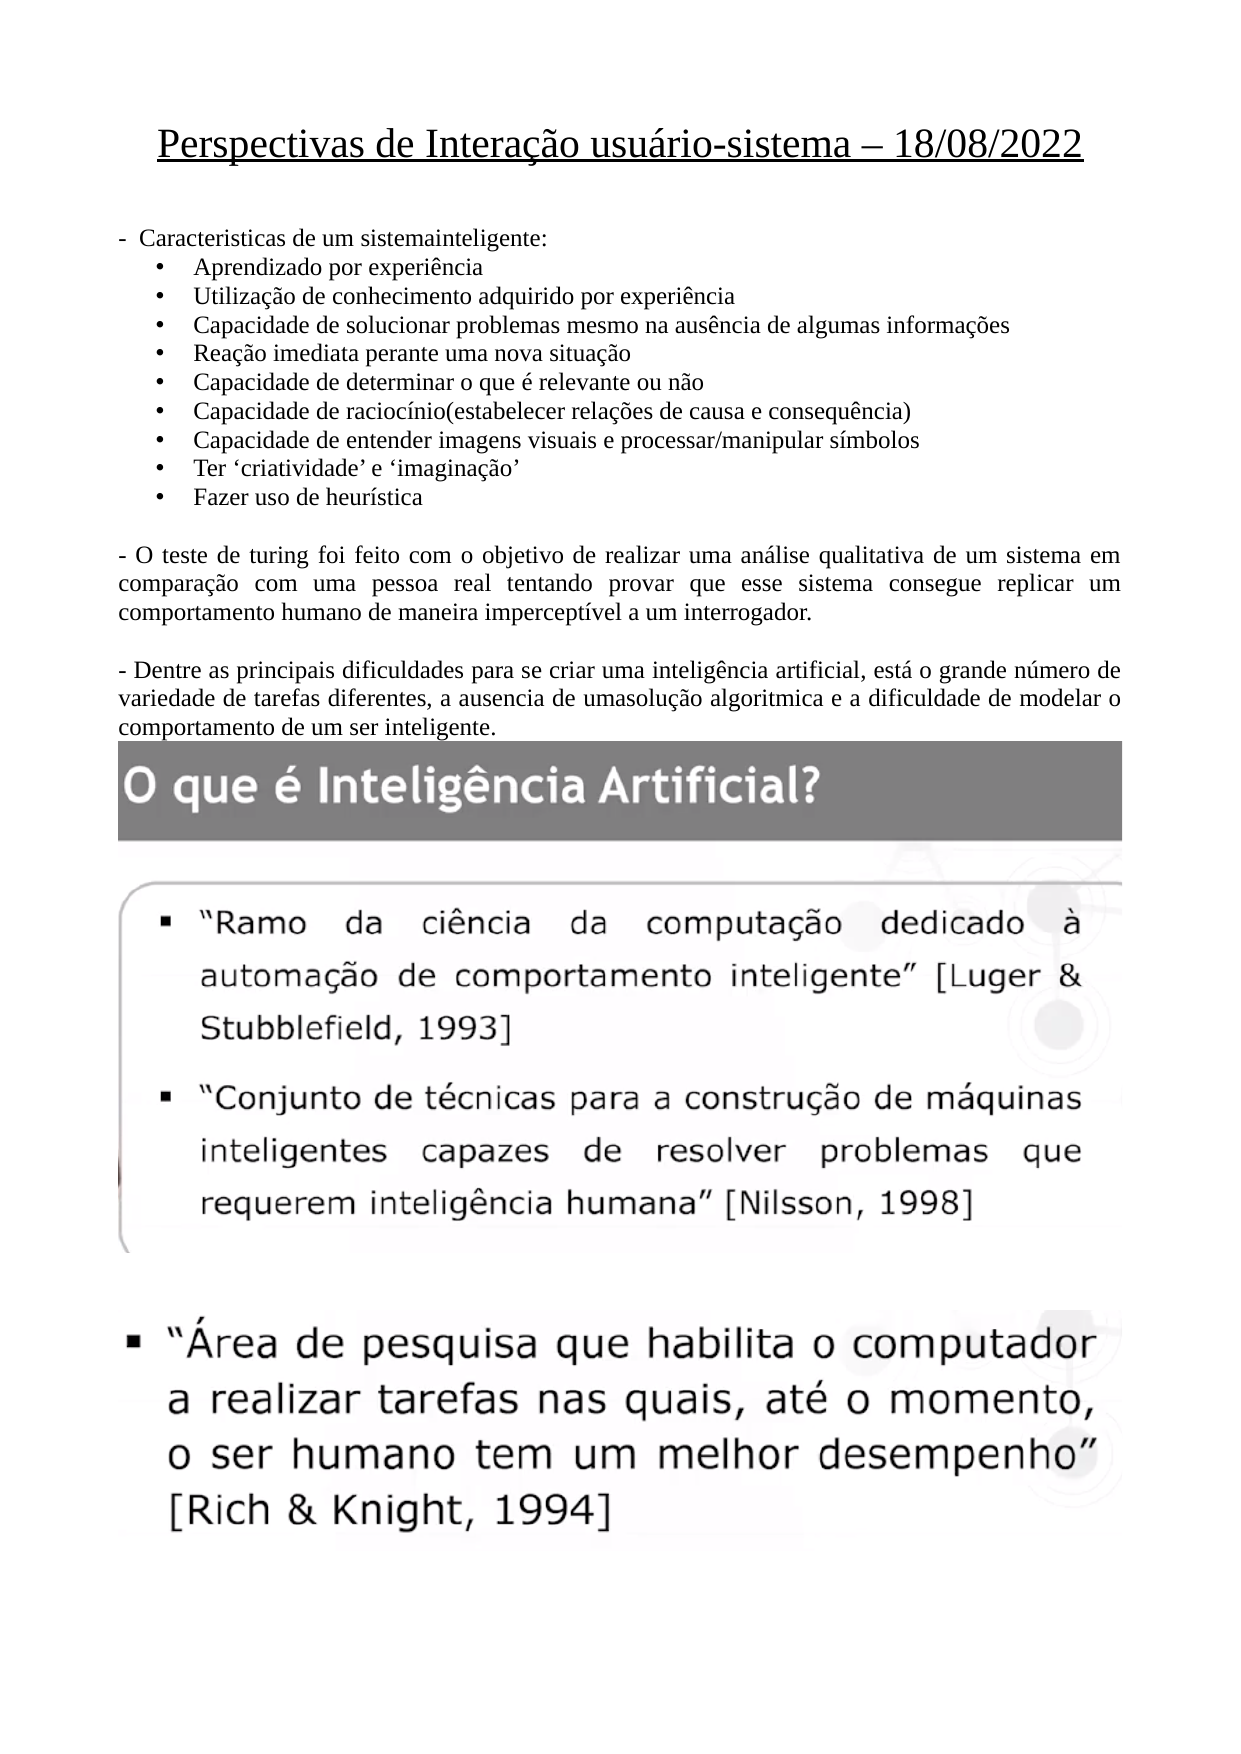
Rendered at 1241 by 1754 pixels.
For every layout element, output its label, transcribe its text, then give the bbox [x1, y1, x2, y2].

list Capacidade de solucionar problemas mesmo na ausência de algumas informações [156, 310, 1122, 338]
text - Dentre as principais dificuldades para se criar uma inteligência artificial, está o grande número de variedade de tarefas diferentes, a ausencia de umasolução algoritmica e a dificuldade de modelar o comportamento de um ser inteligente. [118, 655, 1122, 741]
list Utilização de conhecimento adquirido por experiência [156, 281, 1122, 310]
list Ter ‘criatividade’ e ‘imaginação’ [156, 453, 1122, 482]
text - Caracteristicas de um sistemainteligente: [118, 223, 1122, 252]
list Capacidade de determinar o que é relevante ou não [156, 367, 1122, 396]
picture [118, 1310, 1123, 1551]
list Capacidade de raciocínio(estabelecer relações de causa e consequência) [156, 396, 1122, 425]
list Reação imediata perante uma nova situação [156, 338, 1122, 367]
list Capacidade de entender imagens visuais e processar/manipular símbolos [156, 425, 1122, 453]
picture [118, 741, 1123, 1253]
text Perspectivas de Interação usuário-sistema – 18/08/2022 [118, 118, 1122, 166]
text - O teste de turing foi feito com o objetivo de realizar uma análise qualitativa de um sistema em comparação com uma pessoa real tentando provar que esse sistema consegue replicar um comportamento humano de maneira imperceptível a um interrogador. [118, 540, 1122, 626]
list Aprendizado por experiência [156, 252, 1122, 281]
list Fazer uso de heurística [156, 482, 1122, 511]
